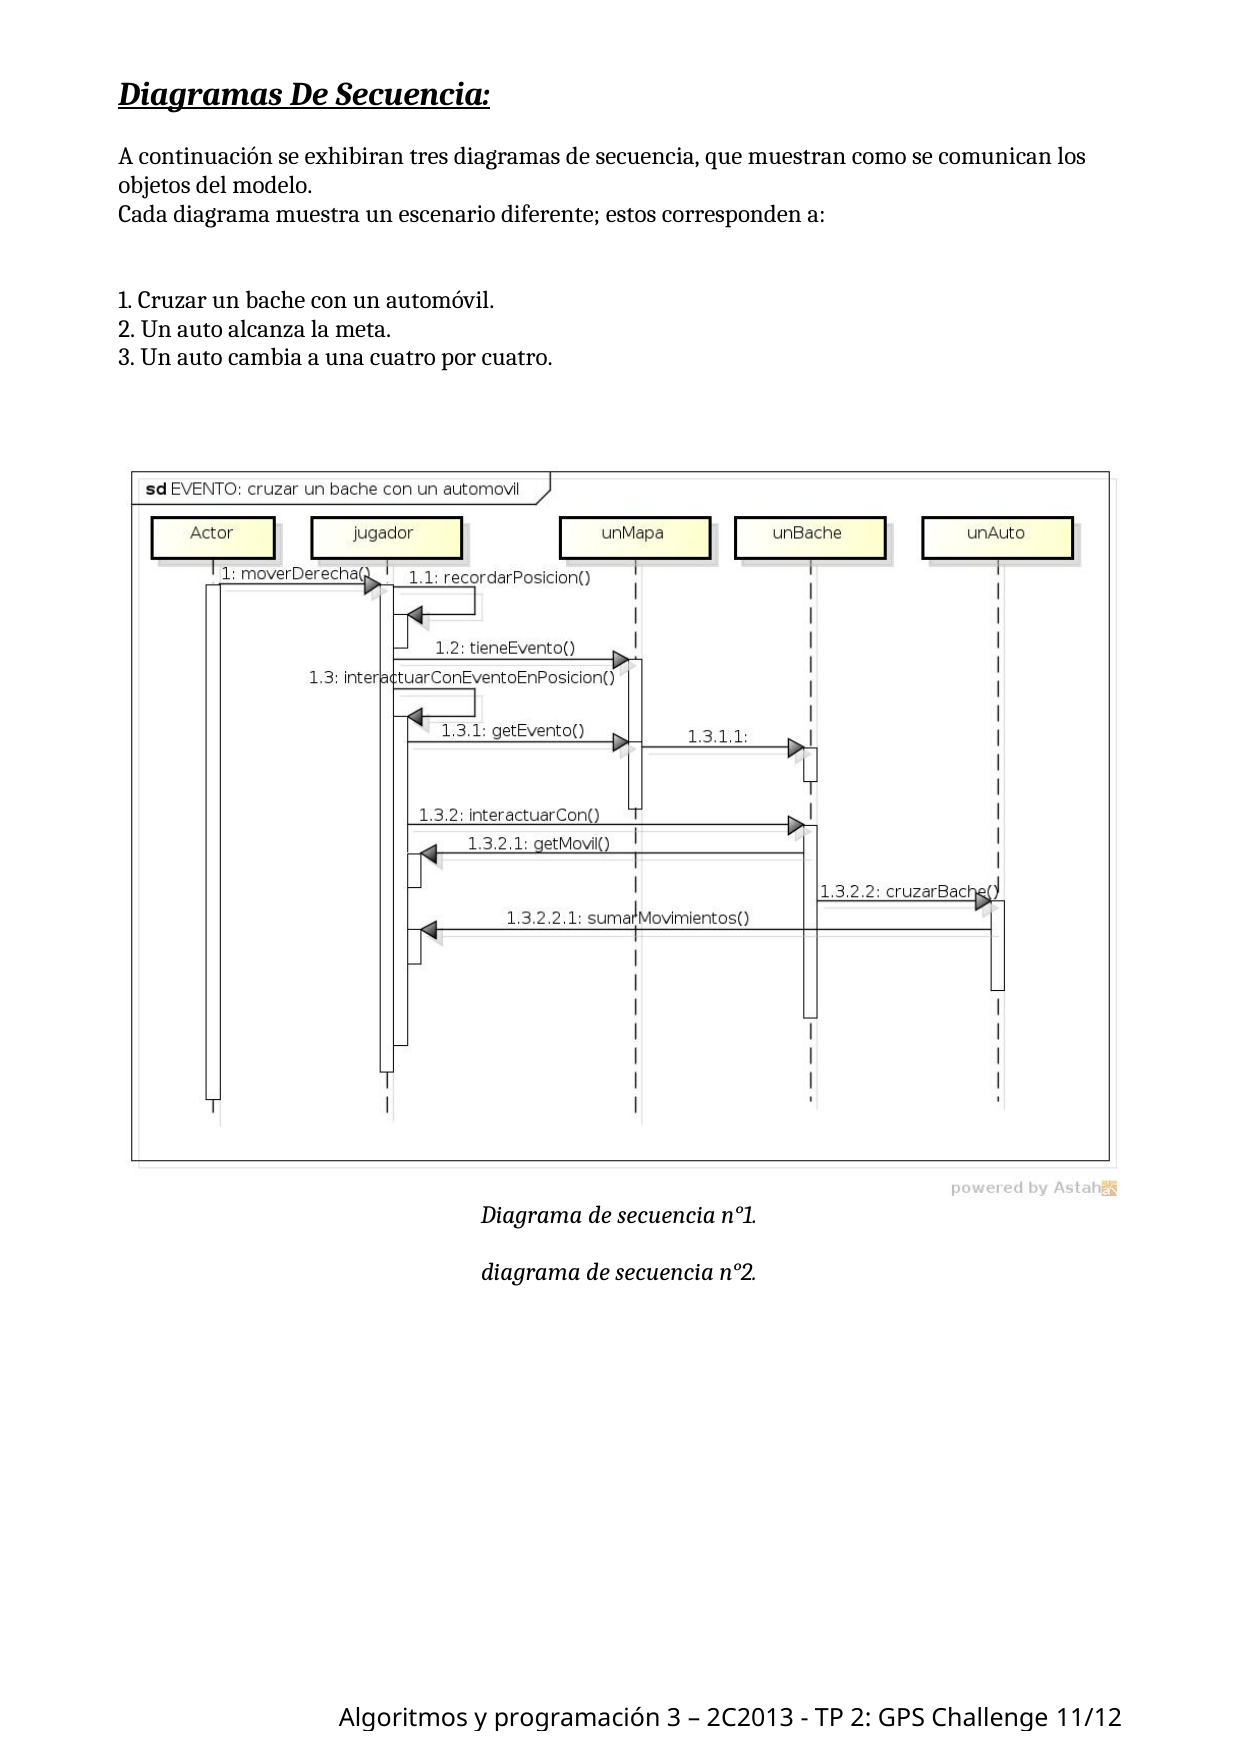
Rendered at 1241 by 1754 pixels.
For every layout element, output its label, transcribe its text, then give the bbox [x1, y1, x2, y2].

text 2. Un auto alcanza la meta. [118, 314, 1122, 343]
picture [118, 458, 1122, 1201]
text 1. Cruzar un bache con un automóvil. [118, 286, 1122, 314]
text 3. Un auto cambia a una cuatro por cuatro. [118, 343, 1122, 372]
text Diagrama de secuencia n°1. [118, 1201, 1122, 1229]
text Cada diagrama muestra un escenario diferente; estos corresponden a: [118, 199, 1122, 228]
text diagrama de secuencia n°2. [118, 1258, 1122, 1287]
text Diagramas De Secuencia: [118, 75, 1122, 113]
text A continuación se exhibiran tres diagramas de secuencia, que muestran como se comunican los objetos del modelo. [118, 142, 1122, 199]
